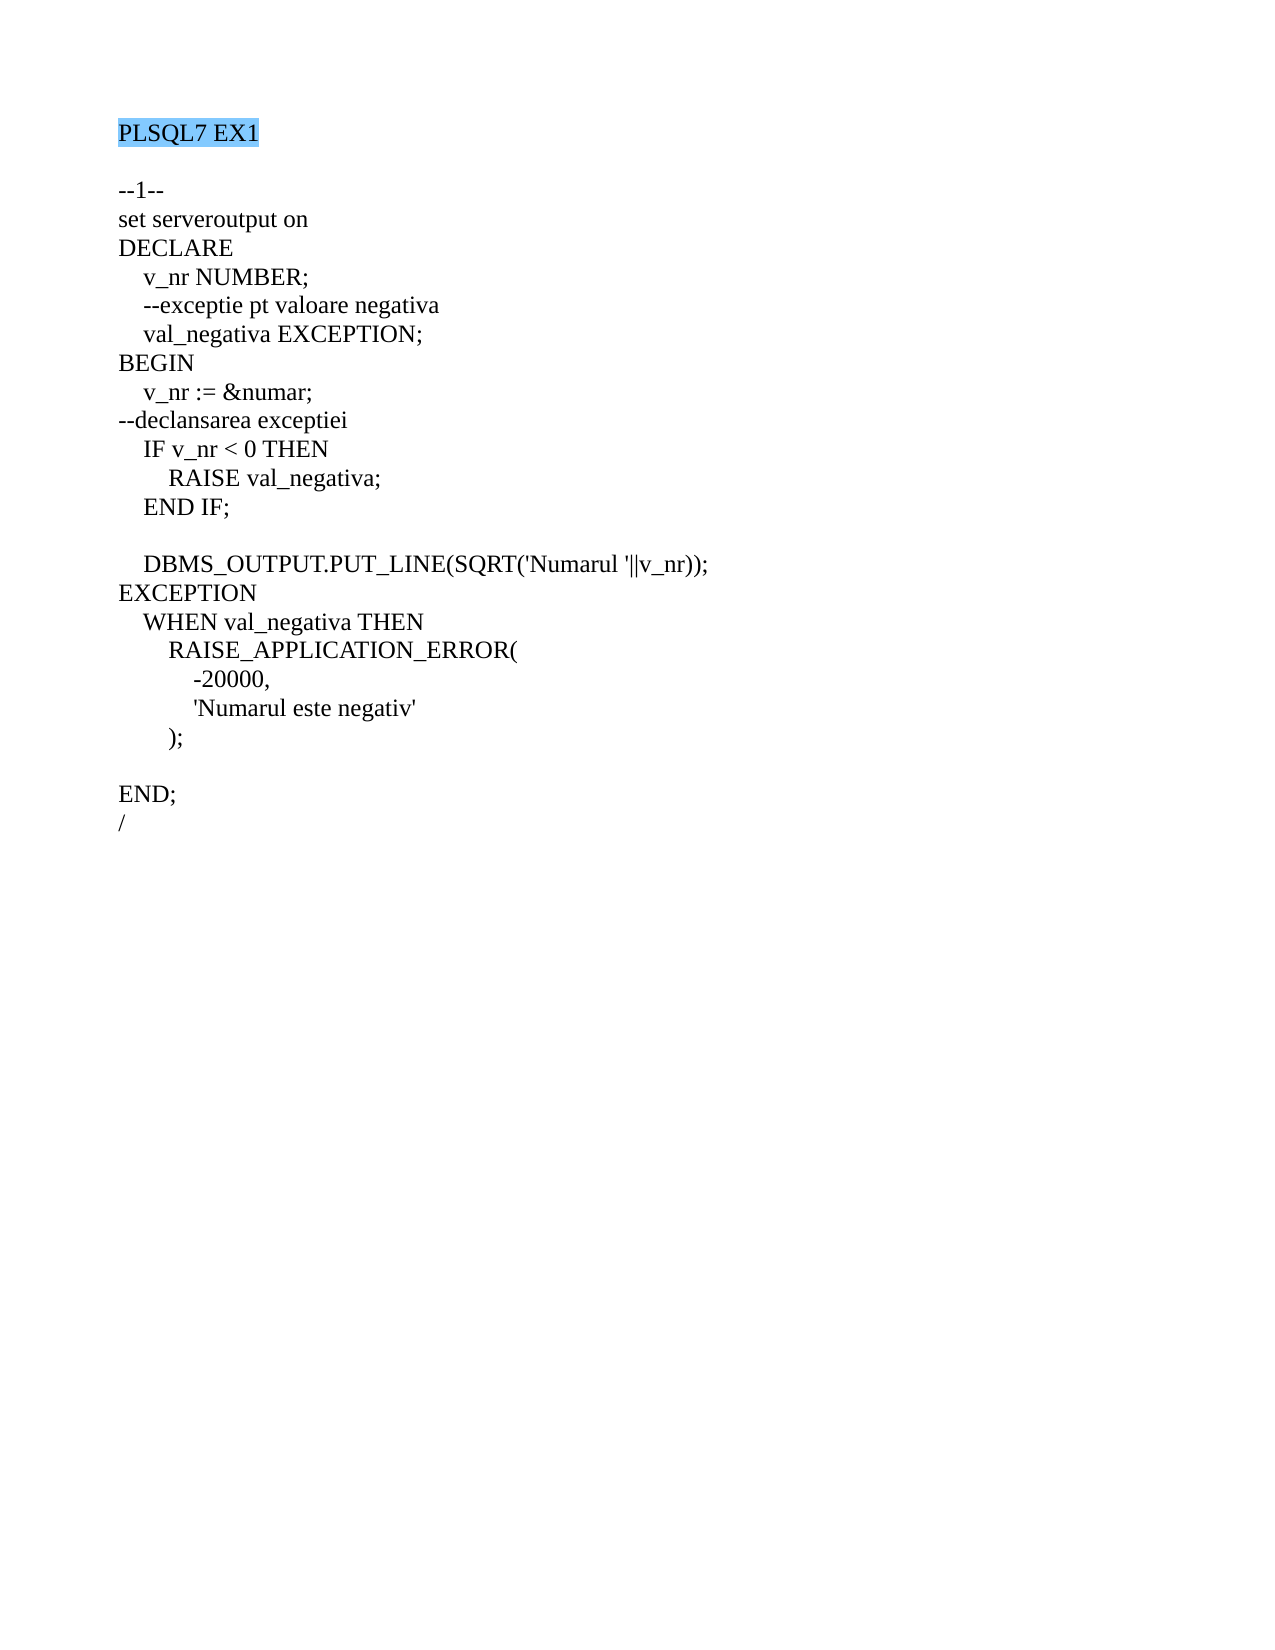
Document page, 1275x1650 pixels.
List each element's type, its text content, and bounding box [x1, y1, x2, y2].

text IF v_nr < 0 THEN [118, 434, 1157, 463]
text DBMS_OUTPUT.PUT_LINE(SQRT('Numarul '||v_nr)); [118, 549, 1157, 578]
text --exceptie pt valoare negativa [118, 291, 1157, 319]
text BEGIN [118, 348, 1157, 377]
text --declansarea exceptiei [118, 406, 1157, 434]
text v_nr := &numar; [118, 377, 1157, 406]
text PLSQL7 EX1 [118, 118, 1157, 147]
text EXCEPTION [118, 578, 1157, 607]
text val_negativa EXCEPTION; [118, 319, 1157, 348]
text END; [118, 779, 1157, 808]
text -20000, [118, 664, 1157, 693]
text set serveroutput on [118, 204, 1157, 233]
text v_nr NUMBER; [118, 262, 1157, 291]
text END IF; [118, 492, 1157, 521]
text / [118, 808, 1157, 837]
text 'Numarul este negativ' [118, 693, 1157, 722]
text DECLARE [118, 233, 1157, 262]
text WHEN val_negativa THEN [118, 607, 1157, 636]
text RAISE_APPLICATION_ERROR( [118, 636, 1157, 664]
text --1-- [118, 176, 1157, 204]
text ); [118, 722, 1157, 751]
text RAISE val_negativa; [118, 463, 1157, 492]
